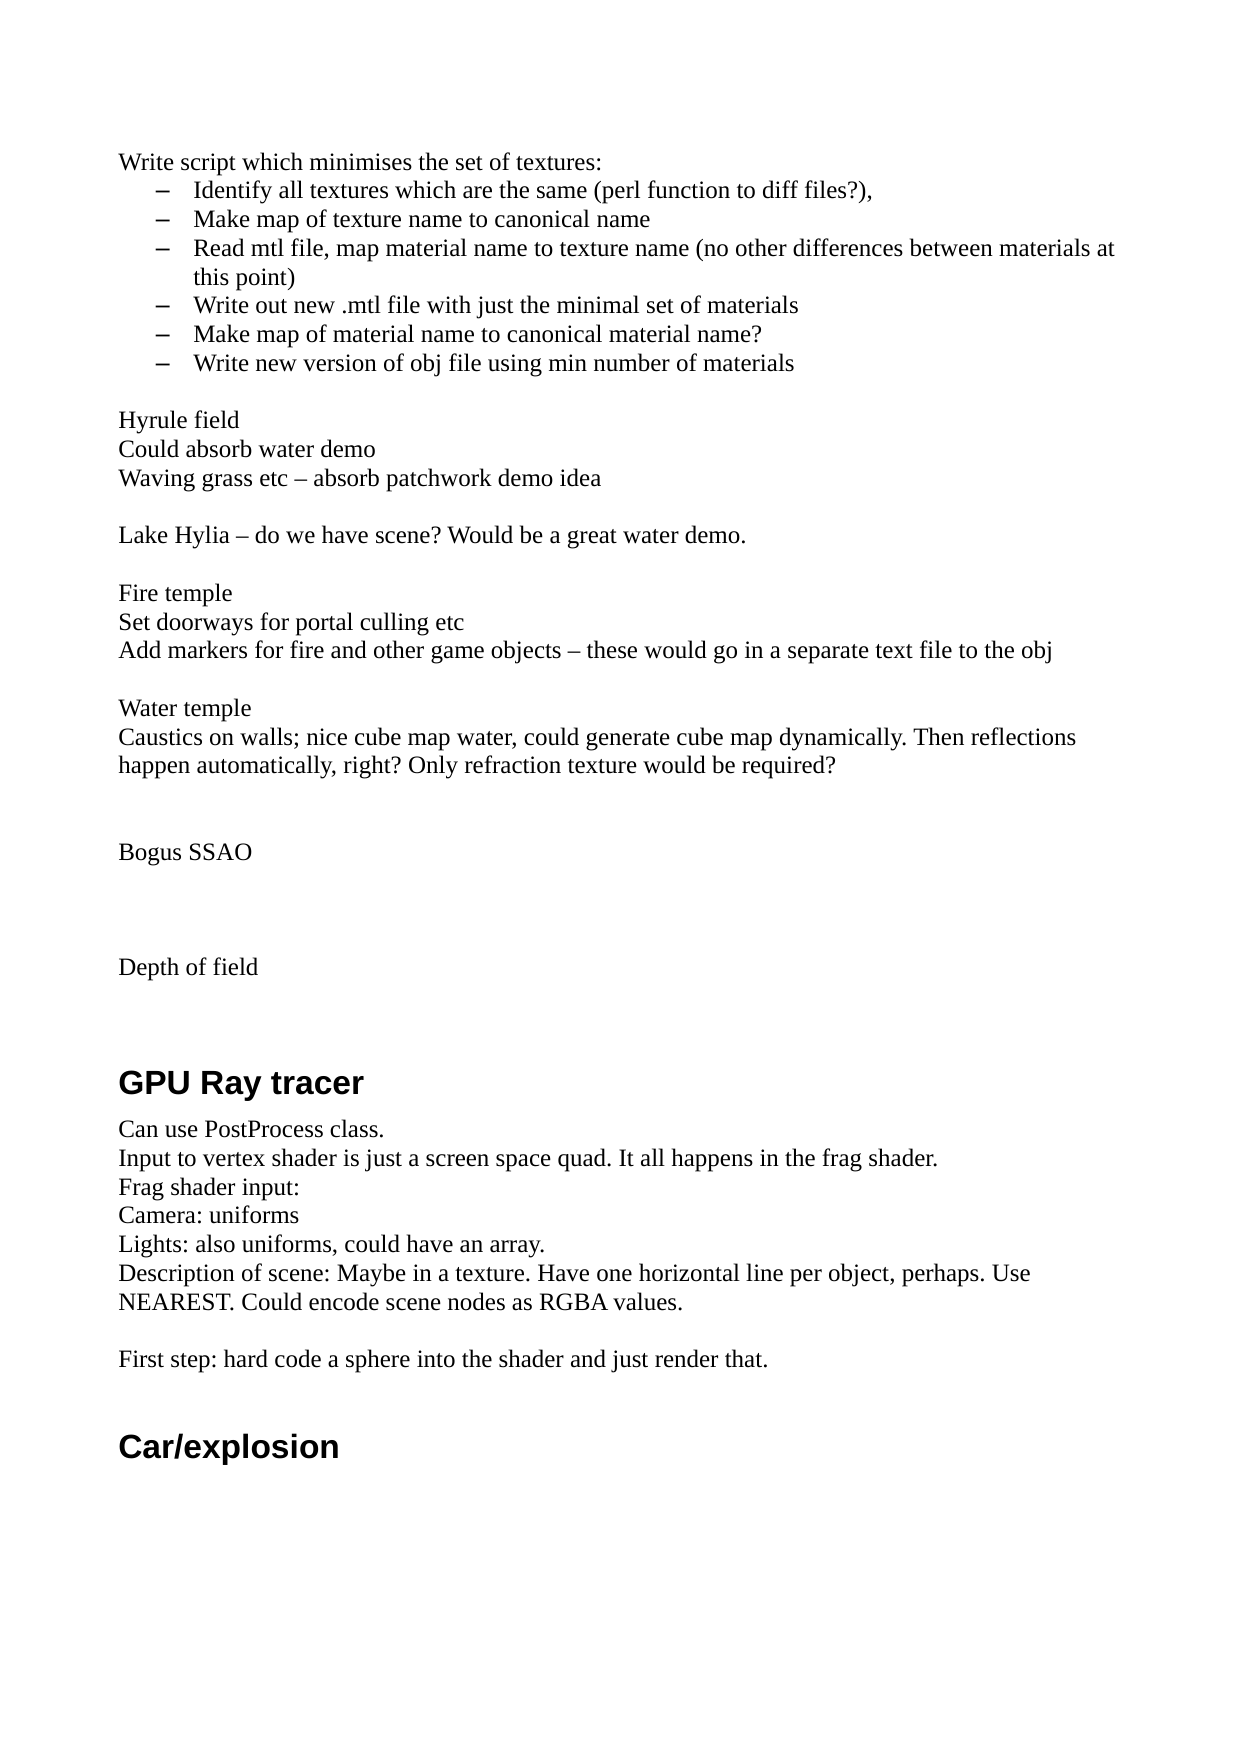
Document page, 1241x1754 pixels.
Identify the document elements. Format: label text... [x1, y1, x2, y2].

text First step: hard code a sphere into the shader and just render that. [118, 1344, 1122, 1373]
text Set doorways for portal culling etc [118, 607, 1122, 636]
text Fire temple [118, 578, 1122, 607]
text Lake Hylia – do we have scene? Would be a great water demo. [118, 521, 1122, 549]
list Identify all textures which are the same (perl function to diff files?), [156, 176, 1122, 204]
list Make map of texture name to canonical name [156, 204, 1122, 233]
text Waving grass etc – absorb patchwork demo idea [118, 463, 1122, 492]
text Caustics on walls; nice cube map water, could generate cube map dynamically. Then reflections happen automatically, right? Only refraction texture would be required? [118, 722, 1122, 779]
text Frag shader input: [118, 1172, 1122, 1201]
list Make map of material name to canonical material name? [156, 319, 1122, 348]
text Hyrule field [118, 406, 1122, 434]
text Bogus SSAO [118, 837, 1122, 866]
text Lights: also uniforms, could have an array. [118, 1229, 1122, 1258]
text Camera: uniforms [118, 1201, 1122, 1229]
subtitle GPU Ray tracer [118, 1063, 1122, 1102]
text Could absorb water demo [118, 434, 1122, 463]
text Write script which minimises the set of textures: [118, 147, 1122, 176]
list Write new version of obj file using min number of materials [156, 348, 1122, 377]
text Water temple [118, 693, 1122, 722]
text Add markers for fire and other game objects – these would go in a separate text file to the obj [118, 636, 1122, 664]
text Description of scene: Maybe in a texture. Have one horizontal line per object, perhaps. Use NEAREST. Could encode scene nodes as RGBA values. [118, 1258, 1122, 1316]
text Can use PostProcess class. [118, 1114, 1122, 1143]
text Depth of field [118, 952, 1122, 981]
text Input to vertex shader is just a screen space quad. It all happens in the frag shader. [118, 1143, 1122, 1172]
list Write out new .mtl file with just the minimal set of materials [156, 291, 1122, 319]
subtitle Car/explosion [118, 1427, 1122, 1465]
list Read mtl file, map material name to texture name (no other differences between materials at this point) [156, 233, 1122, 291]
